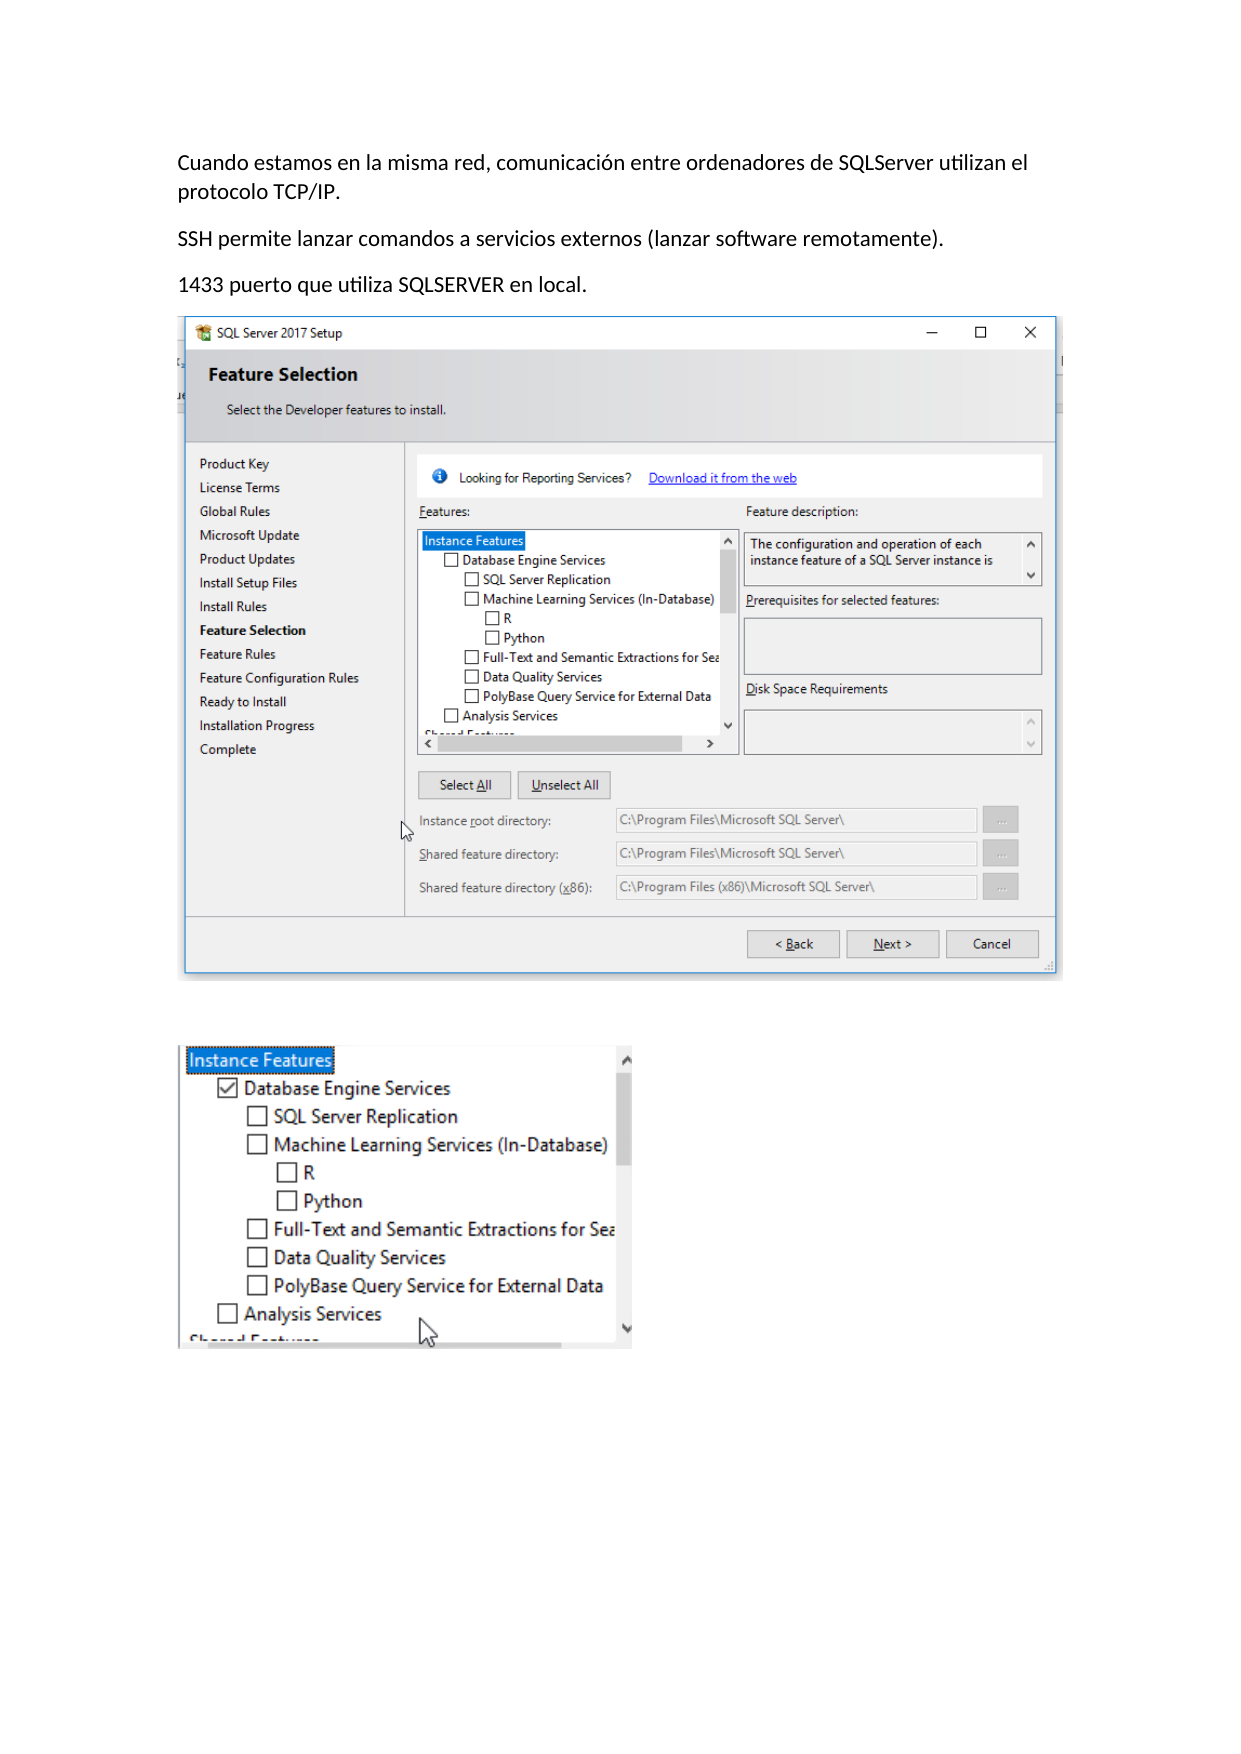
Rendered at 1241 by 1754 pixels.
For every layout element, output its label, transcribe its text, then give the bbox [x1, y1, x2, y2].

text 1433 puerto que utiliza SQLSERVER en local. [177, 270, 1063, 298]
text SSH permite lanzar comandos a servicios externos (lanzar software remotamente). [177, 224, 1063, 252]
text Cuando estamos en la misma red, comunicación entre ordenadores de SQLServer utilizan el protocolo TCP/IP. [177, 148, 1063, 205]
